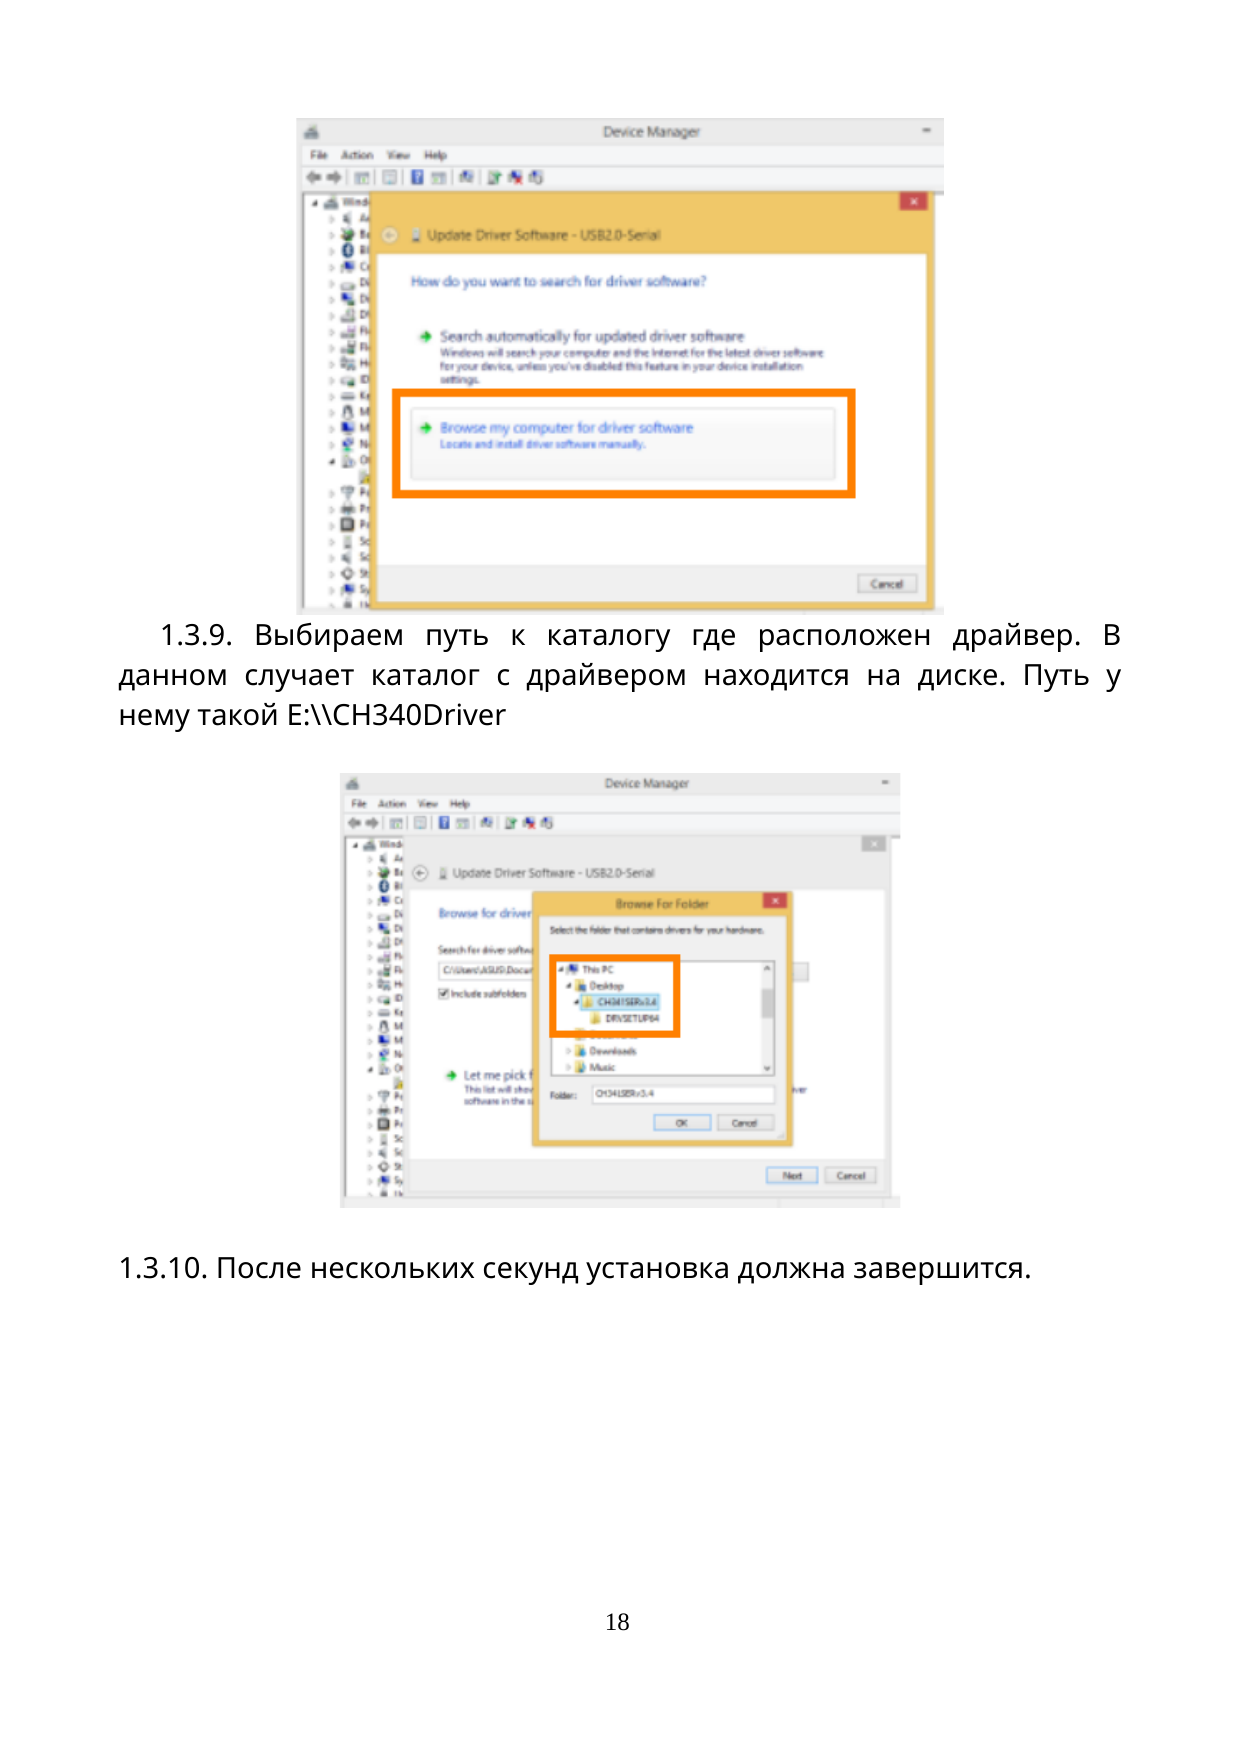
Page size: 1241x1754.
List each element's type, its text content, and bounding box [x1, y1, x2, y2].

text 1.3.10. После нескольких секунд установка должна завершится. [118, 1247, 1122, 1287]
text 1.3.9. Выбираем путь к каталогу где расположен драйвер. В данном случает каталог с драйвером находится на диске. Путь у нему такой E:\\CH340Driver [118, 118, 1122, 734]
picture [296, 118, 944, 615]
picture [339, 773, 901, 1208]
